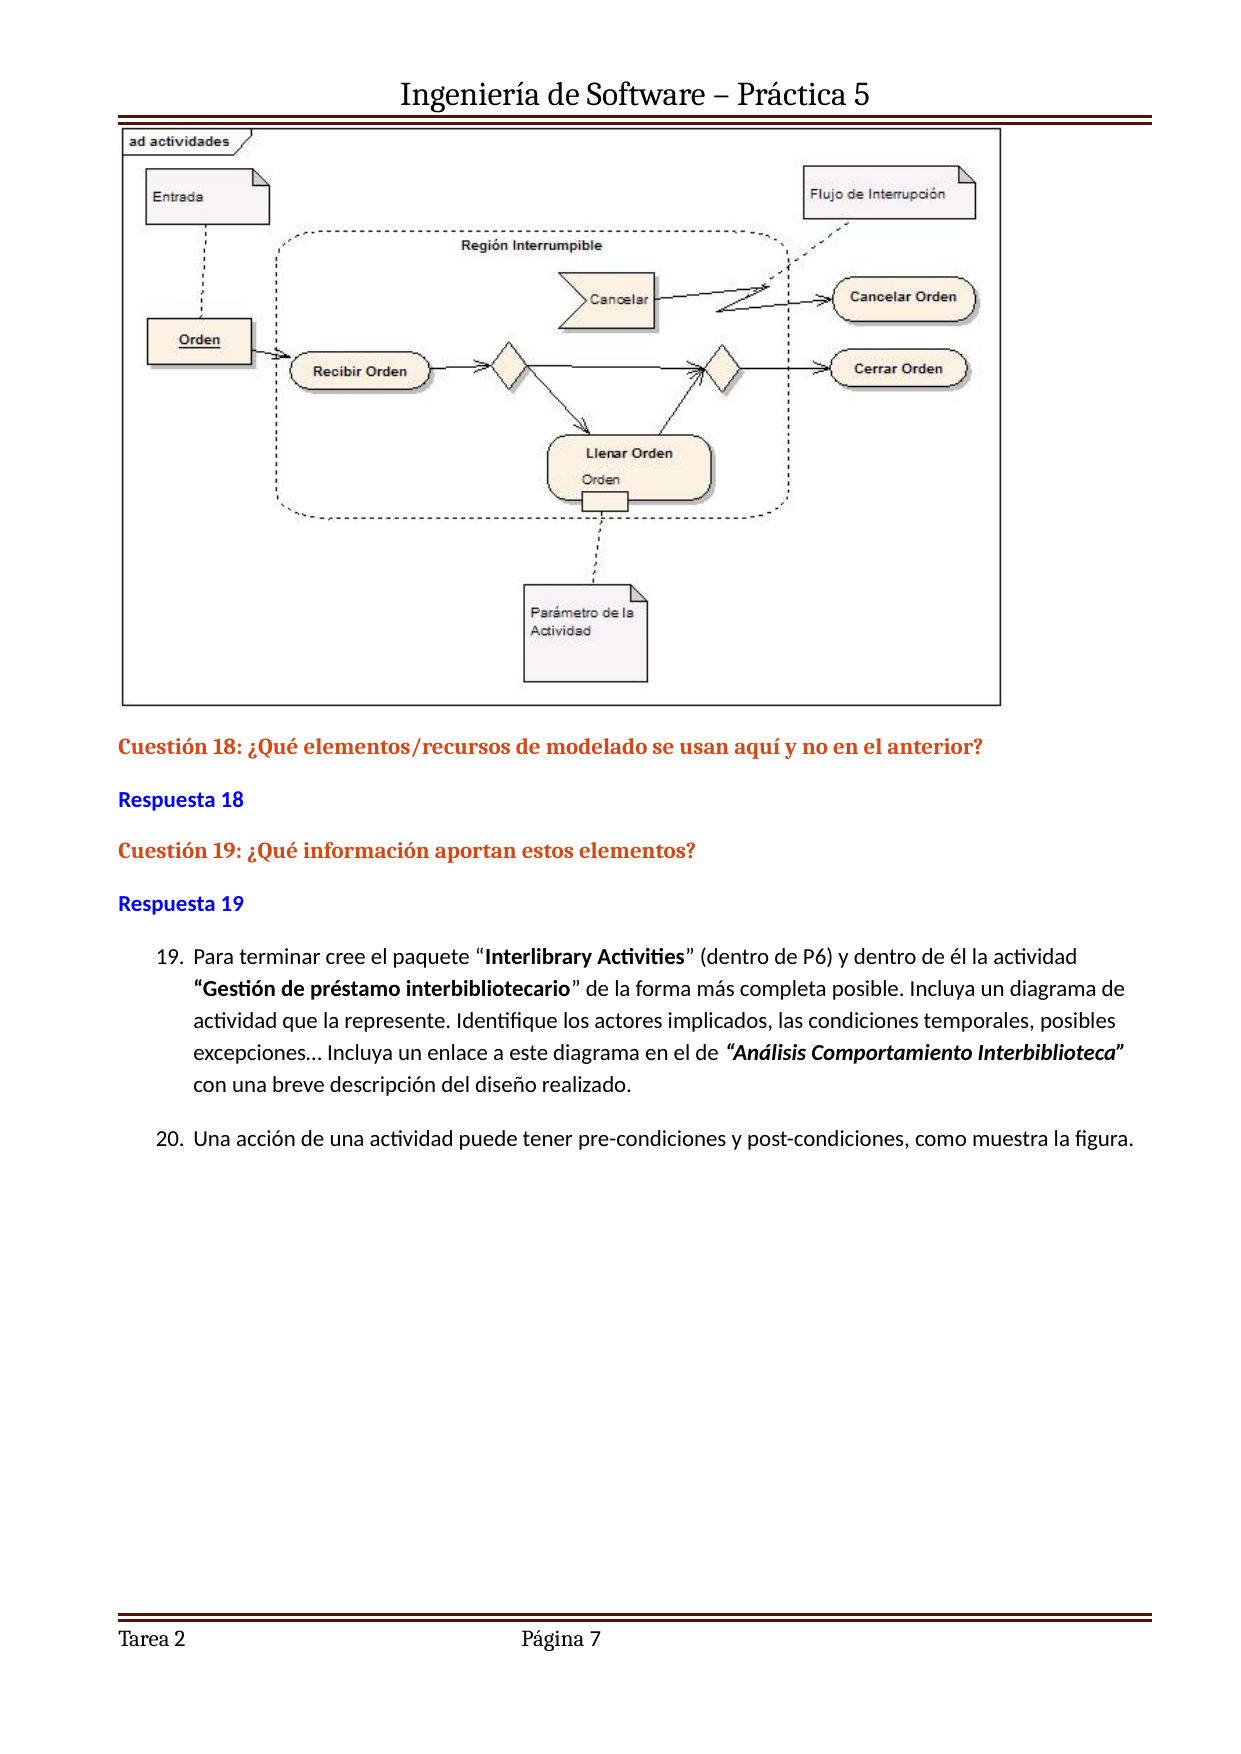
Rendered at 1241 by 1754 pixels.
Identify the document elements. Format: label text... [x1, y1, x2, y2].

text Cuestión 19: ¿Qué información aportan estos elementos? [118, 838, 1152, 864]
text Cuestión 18: ¿Qué elementos/recursos de modelado se usan aquí y no en el anterior? [118, 734, 1152, 760]
text Respuesta 19 [118, 889, 1152, 917]
text Respuesta 18 [118, 785, 1152, 813]
list Para terminar cree el paquete “Interlibrary Activities” (dentro de P6) y dentro de él la actividad “Gestión de préstamo interbibliotecario” de la forma más completa posible. Incluya un diagrama de actividad que la represente. Identifique los actores implicados, las condiciones temporales, posibles excepciones… Incluya un enlace a este diagrama en el de “Análisis Comportamiento Interbiblioteca” con una breve descripción del diseño realizado. [156, 942, 1152, 1099]
list Una acción de una actividad puede tener pre-condiciones y post-condiciones, como muestra la figura. [156, 1124, 1152, 1152]
